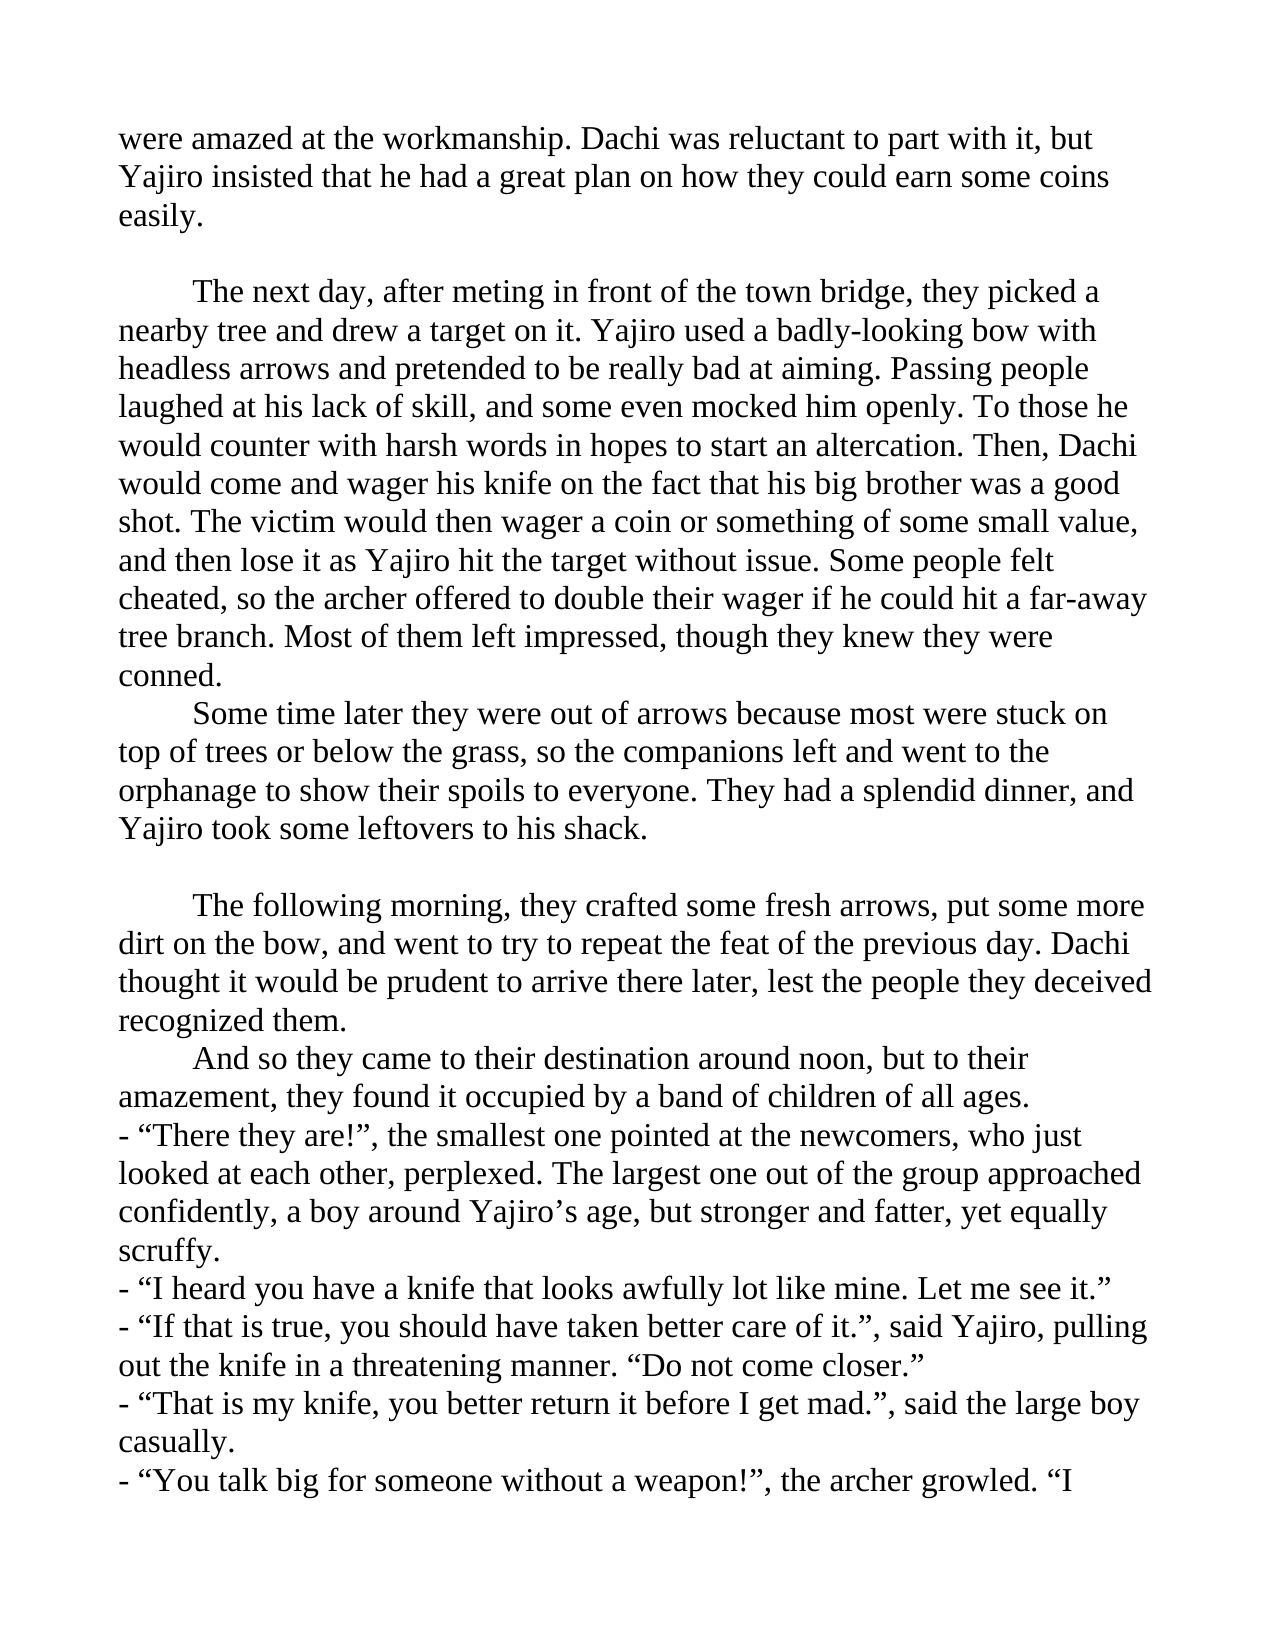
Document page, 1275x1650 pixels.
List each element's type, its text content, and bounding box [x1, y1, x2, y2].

text - “If that is true, you should have taken better care of it.”, said Yajiro, pulling out the knife in a threatening manner. “Do not come closer.” [118, 1306, 1157, 1383]
text And so they came to their destination around noon, but to their amazement, they found it occupied by a band of children of all ages. [118, 1038, 1157, 1115]
text - “You talk big for someone without a weapon!”, the archer growled. “I [118, 1460, 1157, 1498]
text - “I heard you have a knife that looks awfully lot like mine. Let me see it.” [118, 1268, 1157, 1306]
text - “That is my knife, you better return it before I get mad.”, said the large boy casually. [118, 1383, 1157, 1460]
text The next day, after meting in front of the town bridge, they picked a nearby tree and drew a target on it. Yajiro used a badly-looking bow with headless arrows and pretended to be really bad at aiming. Passing people laughed at his lack of skill, and some even mocked him openly. To those he would counter with harsh words in hopes to start an altercation. Then, Dachi would come and wager his knife on the fact that his big brother was a good shot. The victim would then wager a coin or something of some small value, and then lose it as Yajiro hit the target without issue. Some people felt cheated, so the archer offered to double their wager if he could hit a far-away tree branch. Most of them left impressed, though they knew they were conned. [118, 271, 1157, 693]
text The following morning, they crafted some fresh arrows, put some more dirt on the bow, and went to try to repeat the feat of the previous day. Dachi thought it would be prudent to arrive there later, lest the people they deceived recognized them. [118, 885, 1157, 1038]
text - “There they are!”, the smallest one pointed at the newcomers, who just looked at each other, perplexed. The largest one out of the group approached confidently, a boy around Yajiro’s age, but stronger and fatter, yet equally scruffy. [118, 1115, 1157, 1268]
text Some time later they were out of arrows because most were stuck on top of trees or below the grass, so the companions left and went to the orphanage to show their spoils to everyone. They had a splendid dinner, and Yajiro took some leftovers to his shack. [118, 693, 1157, 846]
text were amazed at the workmanship. Dachi was reluctant to part with it, but Yajiro insisted that he had a great plan on how they could earn some coins easily. [118, 118, 1157, 233]
